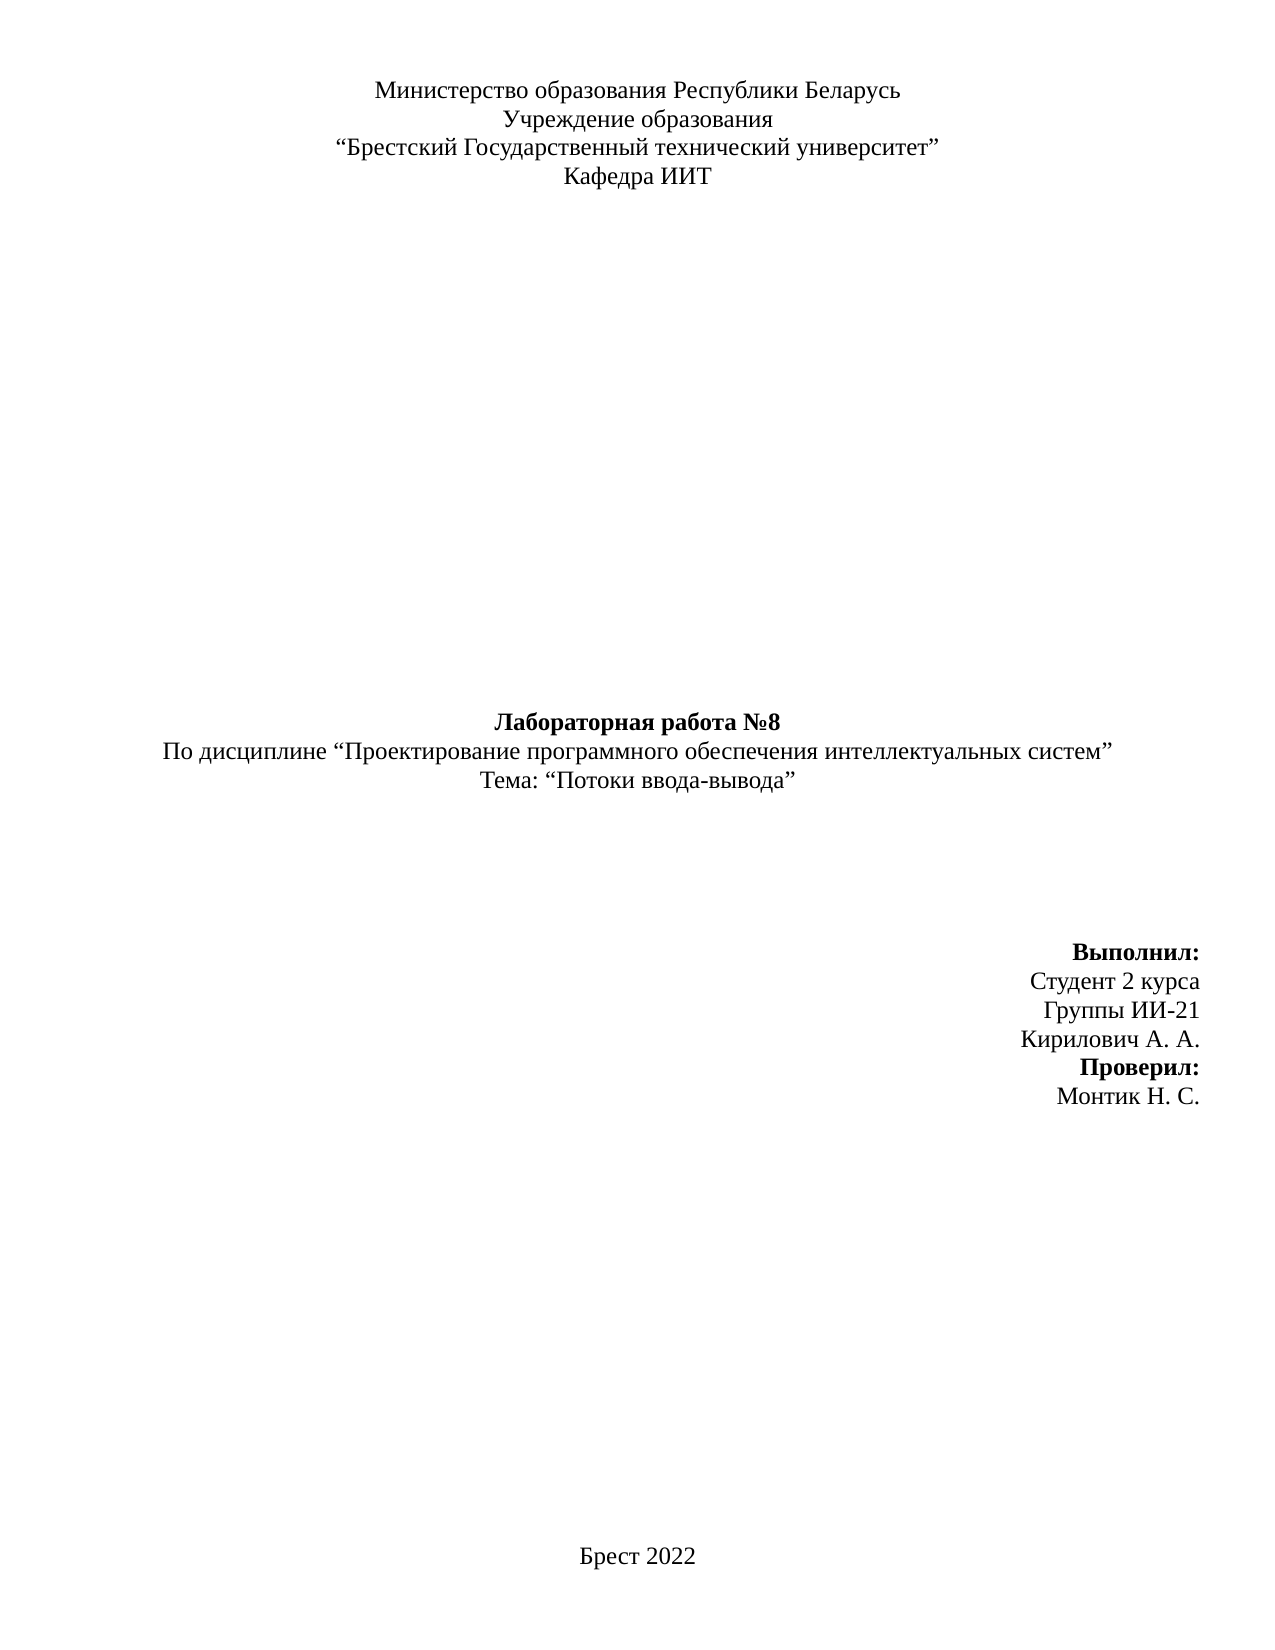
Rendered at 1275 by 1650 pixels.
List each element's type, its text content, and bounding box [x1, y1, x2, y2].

text Министерство образования Республики Беларусь [75, 75, 1200, 104]
text Выполнил: [75, 937, 1200, 966]
text Кафедра ИИТ [75, 161, 1200, 190]
text Учреждение образования [75, 104, 1200, 132]
text Лабораторная работа №8 [75, 707, 1200, 736]
text Тема: “Потоки ввода-вывода” [75, 765, 1200, 794]
text Студент 2 курса [75, 966, 1200, 995]
text “Брестский Государственный технический университет” [75, 132, 1200, 161]
text Проверил: [75, 1052, 1200, 1081]
text По дисциплине “Проектирование программного обеспечения интеллектуальных систем” [75, 736, 1200, 765]
text Группы ИИ-21 [75, 995, 1200, 1024]
text Кирилович А. А. [75, 1024, 1200, 1052]
text Монтик Н. С. [75, 1081, 1200, 1110]
text Брест 2022 [75, 1541, 1200, 1570]
